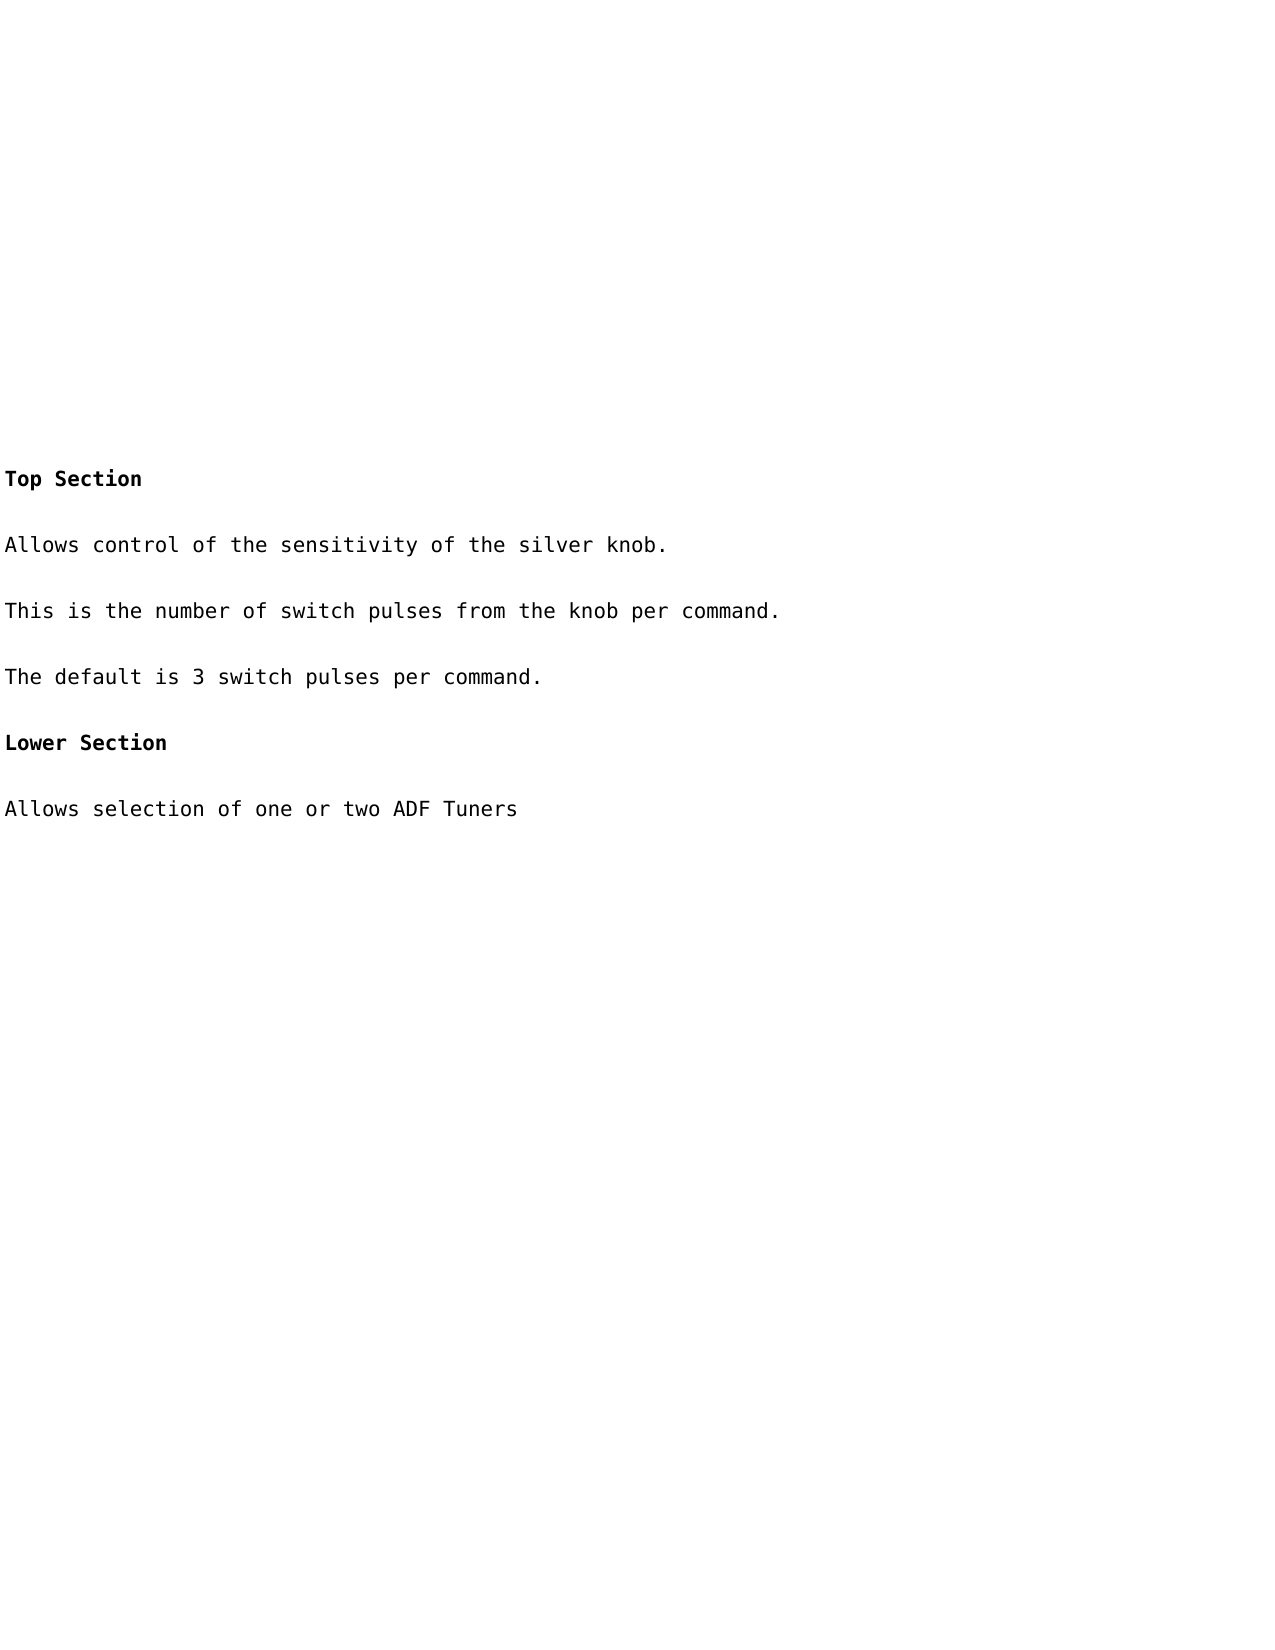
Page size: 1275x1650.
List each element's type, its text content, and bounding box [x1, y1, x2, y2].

text Lower Section [0, 726, 1275, 759]
text This is the number of switch pulses from the knob per command. [0, 594, 1275, 627]
text Allows selection of one or two ADF Tuners [0, 792, 1275, 826]
text The default is 3 switch pulses per command. [0, 660, 1275, 693]
text Allows control of the sensitivity of the silver knob. [0, 528, 1275, 561]
text Top Section [0, 462, 1275, 495]
